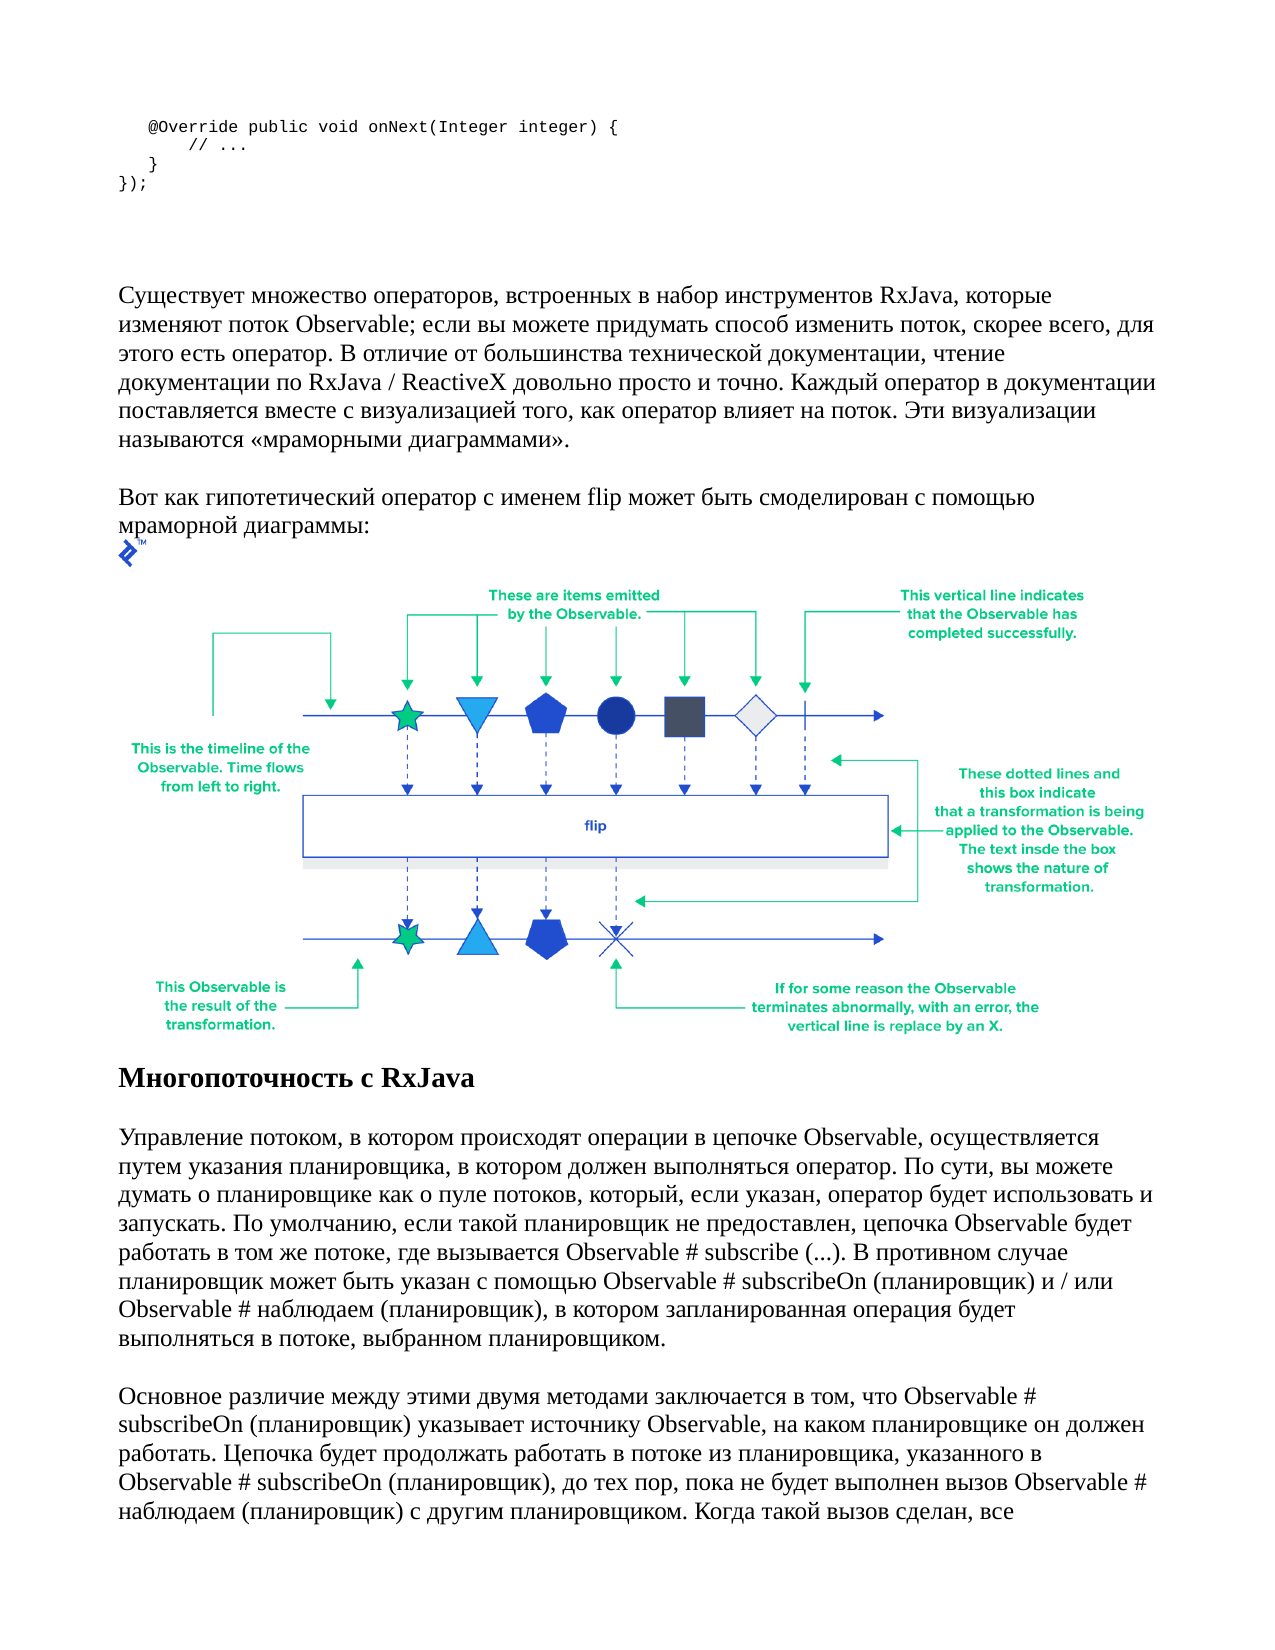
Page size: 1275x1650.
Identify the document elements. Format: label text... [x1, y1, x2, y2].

text } [118, 156, 1157, 175]
text Вот как гипотетический оператор с именем flip может быть смоделирован с помощью мраморной диаграммы: [118, 482, 1157, 539]
text }); [118, 175, 1157, 193]
text Управление потоком, в котором происходят операции в цепочке Observable, осуществляется путем указания планировщика, в котором должен выполняться оператор. По сути, вы можете думать о планировщике как о пуле потоков, который, если указан, оператор будет использовать и запускать. По умолчанию, если такой планировщик не предоставлен, цепочка Observable будет работать в том же потоке, где вызывается Observable # subscribe (...). В противном случае планировщик может быть указан с помощью Observable # subscribeOn (планировщик) и / или Observable # наблюдаем (планировщик), в котором запланированная операция будет выполняться в потоке, выбранном планировщиком. [118, 1122, 1157, 1352]
text Основное различие между этими двумя методами заключается в том, что Observable # subscribeOn (планировщик) указывает источнику Observable, на каком планировщике он должен работать. Цепочка будет продолжать работать в потоке из планировщика, указанного в Observable # subscribeOn (планировщик), до тех пор, пока не будет выполнен вызов Observable # наблюдаем (планировщик) с другим планировщиком. Когда такой вызов сделан, все [118, 1381, 1157, 1524]
text @Override public void onNext(Integer integer) { [118, 118, 1157, 137]
picture [118, 539, 1157, 1060]
text Многопоточность с RxJava [118, 1060, 1157, 1093]
text // ... [118, 137, 1157, 156]
text Существует множество операторов, встроенных в набор инструментов RxJava, которые изменяют поток Observable; если вы можете придумать способ изменить поток, скорее всего, для этого есть оператор. В отличие от большинства технической документации, чтение документации по RxJava / ReactiveX довольно просто и точно. Каждый оператор в документации поставляется вместе с визуализацией того, как оператор влияет на поток. Эти визуализации называются «мраморными диаграммами». [118, 281, 1157, 453]
